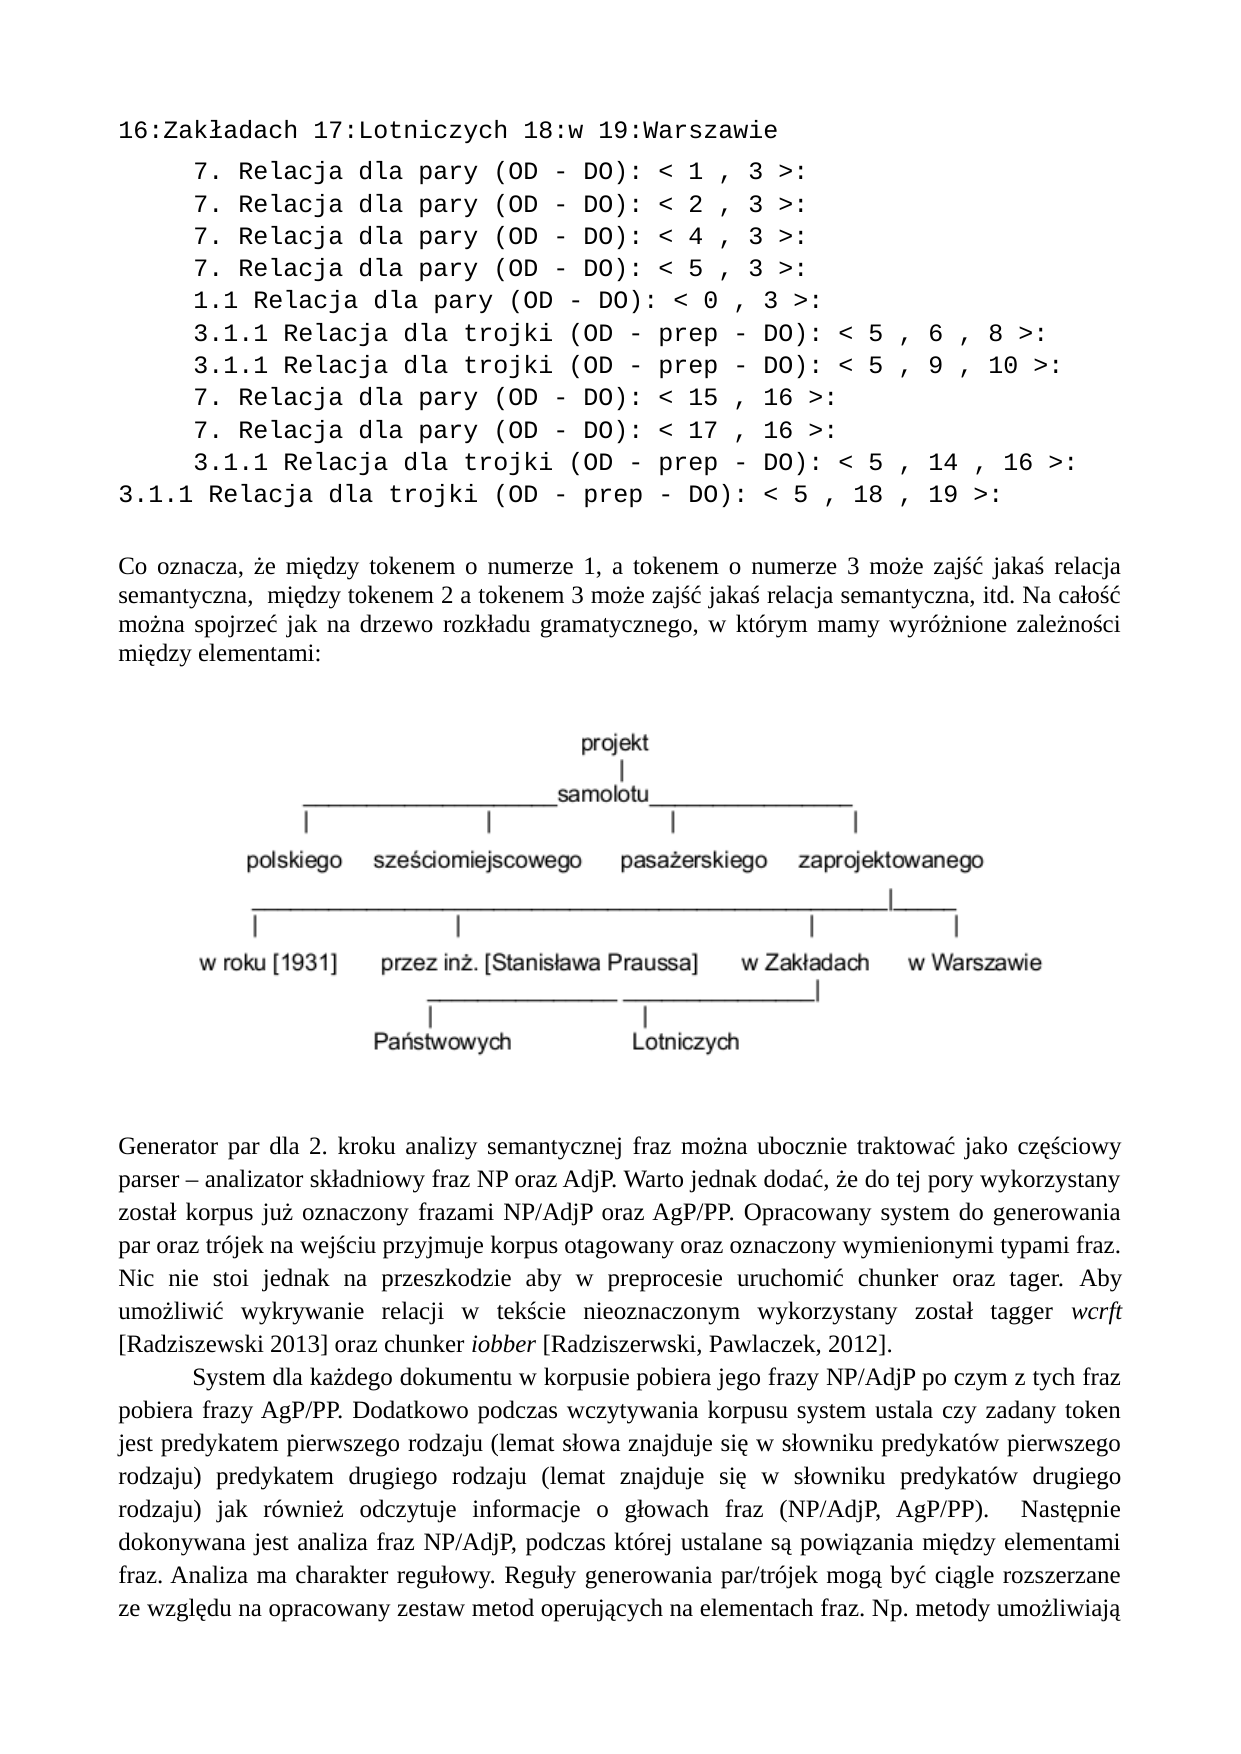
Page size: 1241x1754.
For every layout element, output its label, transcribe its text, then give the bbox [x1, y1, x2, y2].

text 7. Relacja dla pary (OD - DO): < 1 , 3 >: [193, 159, 1122, 187]
text 7. Relacja dla pary (OD - DO): < 2 , 3 >: [193, 191, 1122, 219]
text 3.1.1 Relacja dla trojki (OD - prep - DO): < 5 , 6 , 8 >: [193, 320, 1122, 349]
text 7. Relacja dla pary (OD - DO): < 17 , 16 >: [193, 417, 1122, 446]
text 3.1.1 Relacja dla trojki (OD - prep - DO): < 5 , 14 , 16 >: [193, 449, 1122, 478]
picture [196, 695, 1044, 1098]
text 16:Zakładach 17:Lotniczych 18:w 19:Warszawie [118, 118, 1122, 146]
text 7. Relacja dla pary (OD - DO): < 5 , 3 >: [193, 256, 1122, 284]
text 7. Relacja dla pary (OD - DO): < 15 , 16 >: [193, 385, 1122, 413]
text Co oznacza, że między tokenem o numerze 1, a tokenem o numerze 3 może zajść jakaś relacja semantyczna, między tokenem 2 a tokenem 3 może zajść jakaś relacja semantyczna, itd. Na całość można spojrzeć jak na drzewo rozkładu gramatycznego, w którym mamy wyróżnione zależności między elementami: [118, 551, 1122, 666]
text 3.1.1 Relacja dla trojki (OD - prep - DO): < 5 , 9 , 10 >: [193, 353, 1122, 381]
text System dla każdego dokumentu w korpusie pobiera jego frazy NP/AdjP po czym z tych fraz pobiera frazy AgP/PP. Dodatkowo podczas wczytywania korpusu system ustala czy zadany token jest predykatem pierwszego rodzaju (lemat słowa znajduje się w słowniku predykatów pierwszego rodzaju) predykatem drugiego rodzaju (lemat znajduje się w słowniku predykatów drugiego rodzaju) jak również odczytuje informacje o głowach fraz (NP/AdjP, AgP/PP). Następnie dokonywana jest analiza fraz NP/AdjP, podczas której ustalane są powiązania między elementami fraz. Analiza ma charakter regułowy. Reguły generowania par/trójek mogą być ciągle rozszerzane ze względu na opracowany zestaw metod operujących na elementach fraz. Np. metody umożliwiają [118, 1362, 1122, 1622]
text 7. Relacja dla pary (OD - DO): < 4 , 3 >: [193, 223, 1122, 252]
text 3.1.1 Relacja dla trojki (OD - prep - DO): < 5 , 18 , 19 >: [118, 482, 1122, 510]
text Generator par dla 2. kroku analizy semantycznej fraz można ubocznie traktować jako częściowy parser – analizator składniowy fraz NP oraz AdjP. Warto jednak dodać, że do tej pory wykorzystany został korpus już oznaczony frazami NP/AdjP oraz AgP/PP. Opracowany system do generowania par oraz trójek na wejściu przyjmuje korpus otagowany oraz oznaczony wymienionymi typami fraz. Nic nie stoi jednak na przeszkodzie aby w preprocesie uruchomić chunker oraz tager. Aby umożliwić wykrywanie relacji w tekście nieoznaczonym wykorzystany został tagger wcrft [Radziszewski 2013] oraz chunker iobber [Radziszerwski, Pawlaczek, 2012]. [118, 1131, 1122, 1358]
text 1.1 Relacja dla pary (OD - DO): < 0 , 3 >: [193, 288, 1122, 316]
